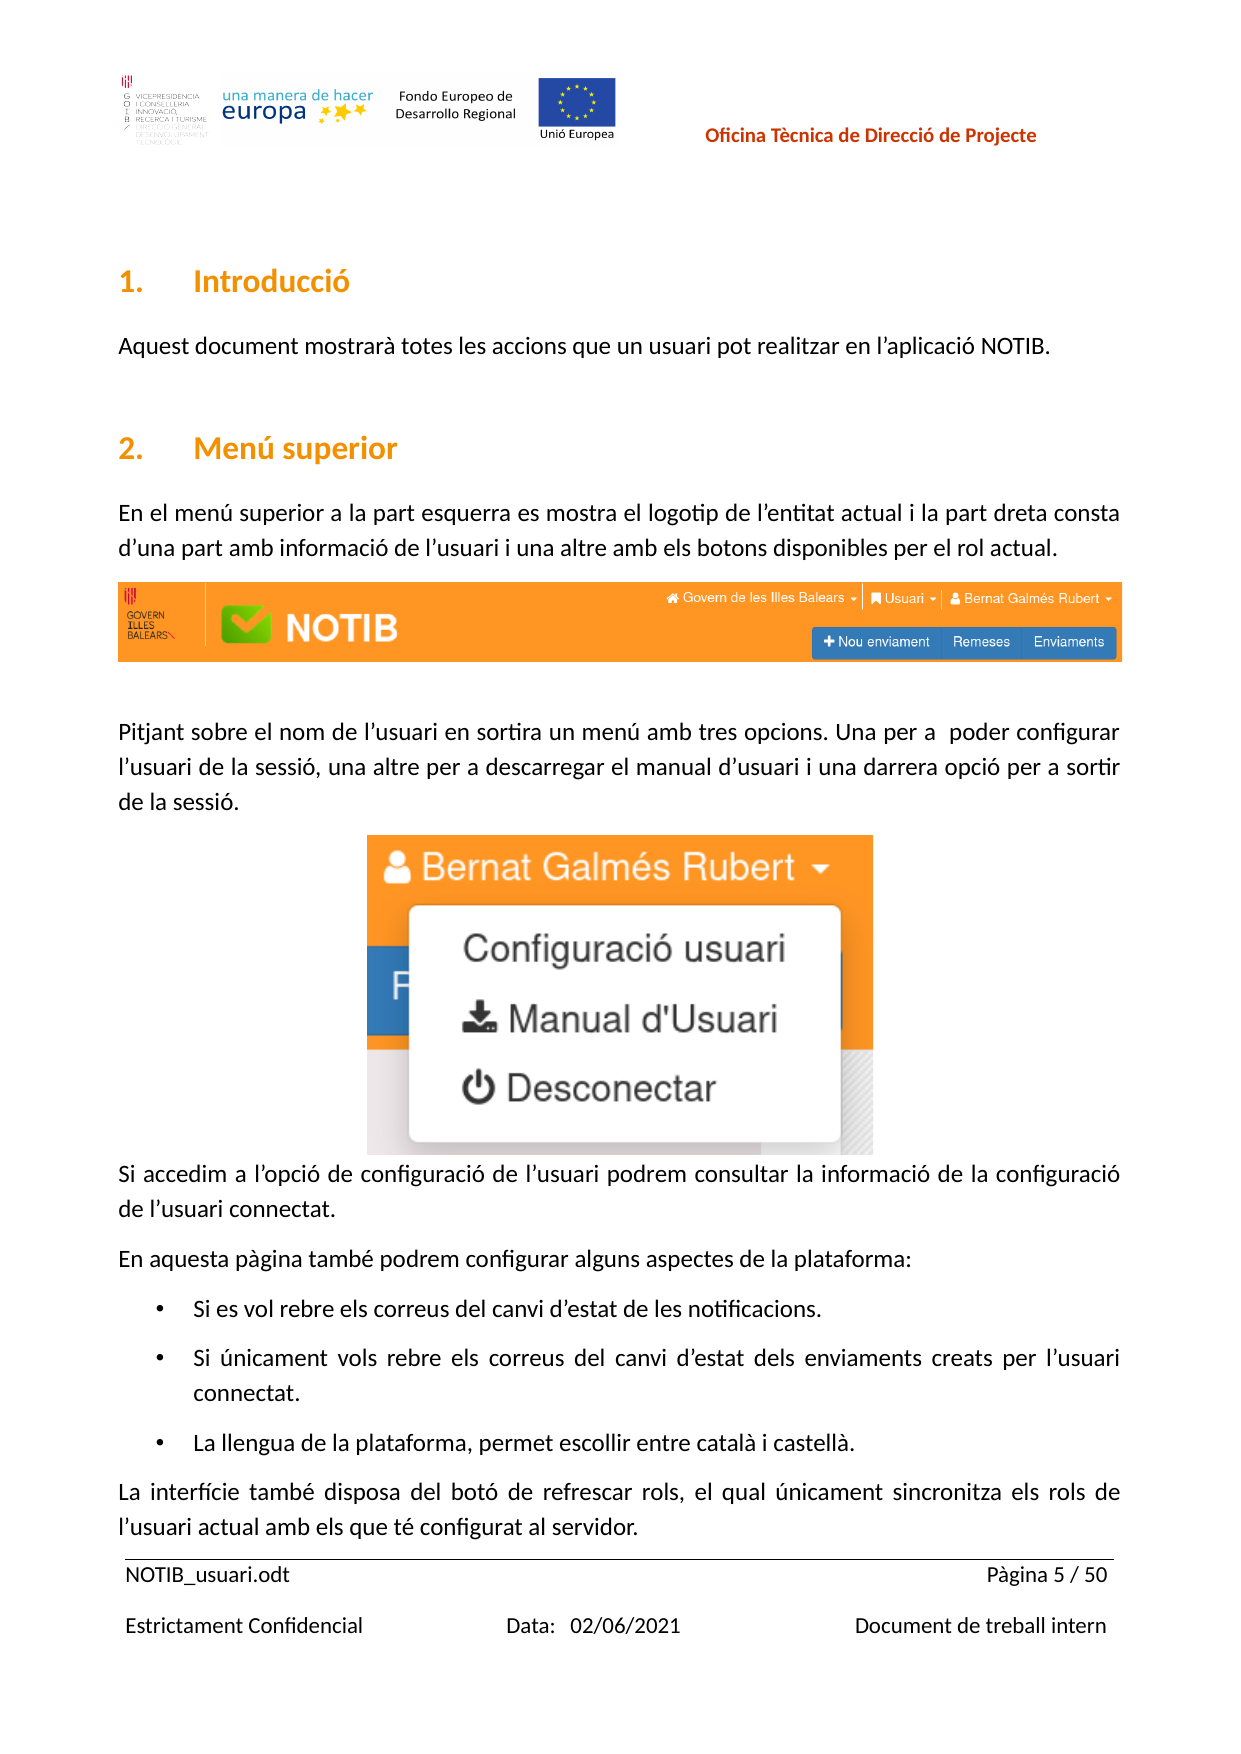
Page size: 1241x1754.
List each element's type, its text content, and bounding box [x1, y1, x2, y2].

text En el menú superior a la part esquerra es mostra el logotip de l’entitat actual i la part dreta consta d’una part amb informació de l’usuari i una altre amb els botons disponibles per el rol actual. [118, 498, 1122, 563]
list Si únicament vols rebre els correus del canvi d’estat dels enviaments creats per l’usuari connectat. [156, 1342, 1122, 1408]
picture [367, 835, 874, 1155]
subtitle Introducció [118, 260, 1122, 301]
list La llengua de la plataforma, permet escollir entre català i castellà. [156, 1427, 1122, 1457]
text Aquest document mostrarà totes les accions que un usuari pot realitzar en l’aplicació NOTIB. [118, 331, 1122, 361]
text Pitjant sobre el nom de l’usuari en sortira un menú amb tres opcions. Una per a poder configurar l’usuari de la sessió, una altre per a descarregar el manual d’usuari i una darrera opció per a sortir de la sessió. [118, 716, 1122, 816]
subtitle Menú superior [118, 427, 1122, 468]
list Si es vol rebre els correus del canvi d’estat de les notificacions. [156, 1293, 1122, 1323]
picture [118, 73, 213, 147]
picture [118, 582, 1123, 662]
picture [219, 73, 621, 147]
text Si accedim a l’opció de configuració de l’usuari podrem consultar la informació de la configuració de l’usuari connectat. [118, 836, 1122, 1224]
text La interfície també disposa del botó de refrescar rols, el qual únicament sincronitza els rols de l’usuari actual amb els que té configurat al servidor. [118, 1477, 1122, 1542]
text En aquesta pàgina també podrem configurar alguns aspectes de la plataforma: [118, 1243, 1122, 1274]
